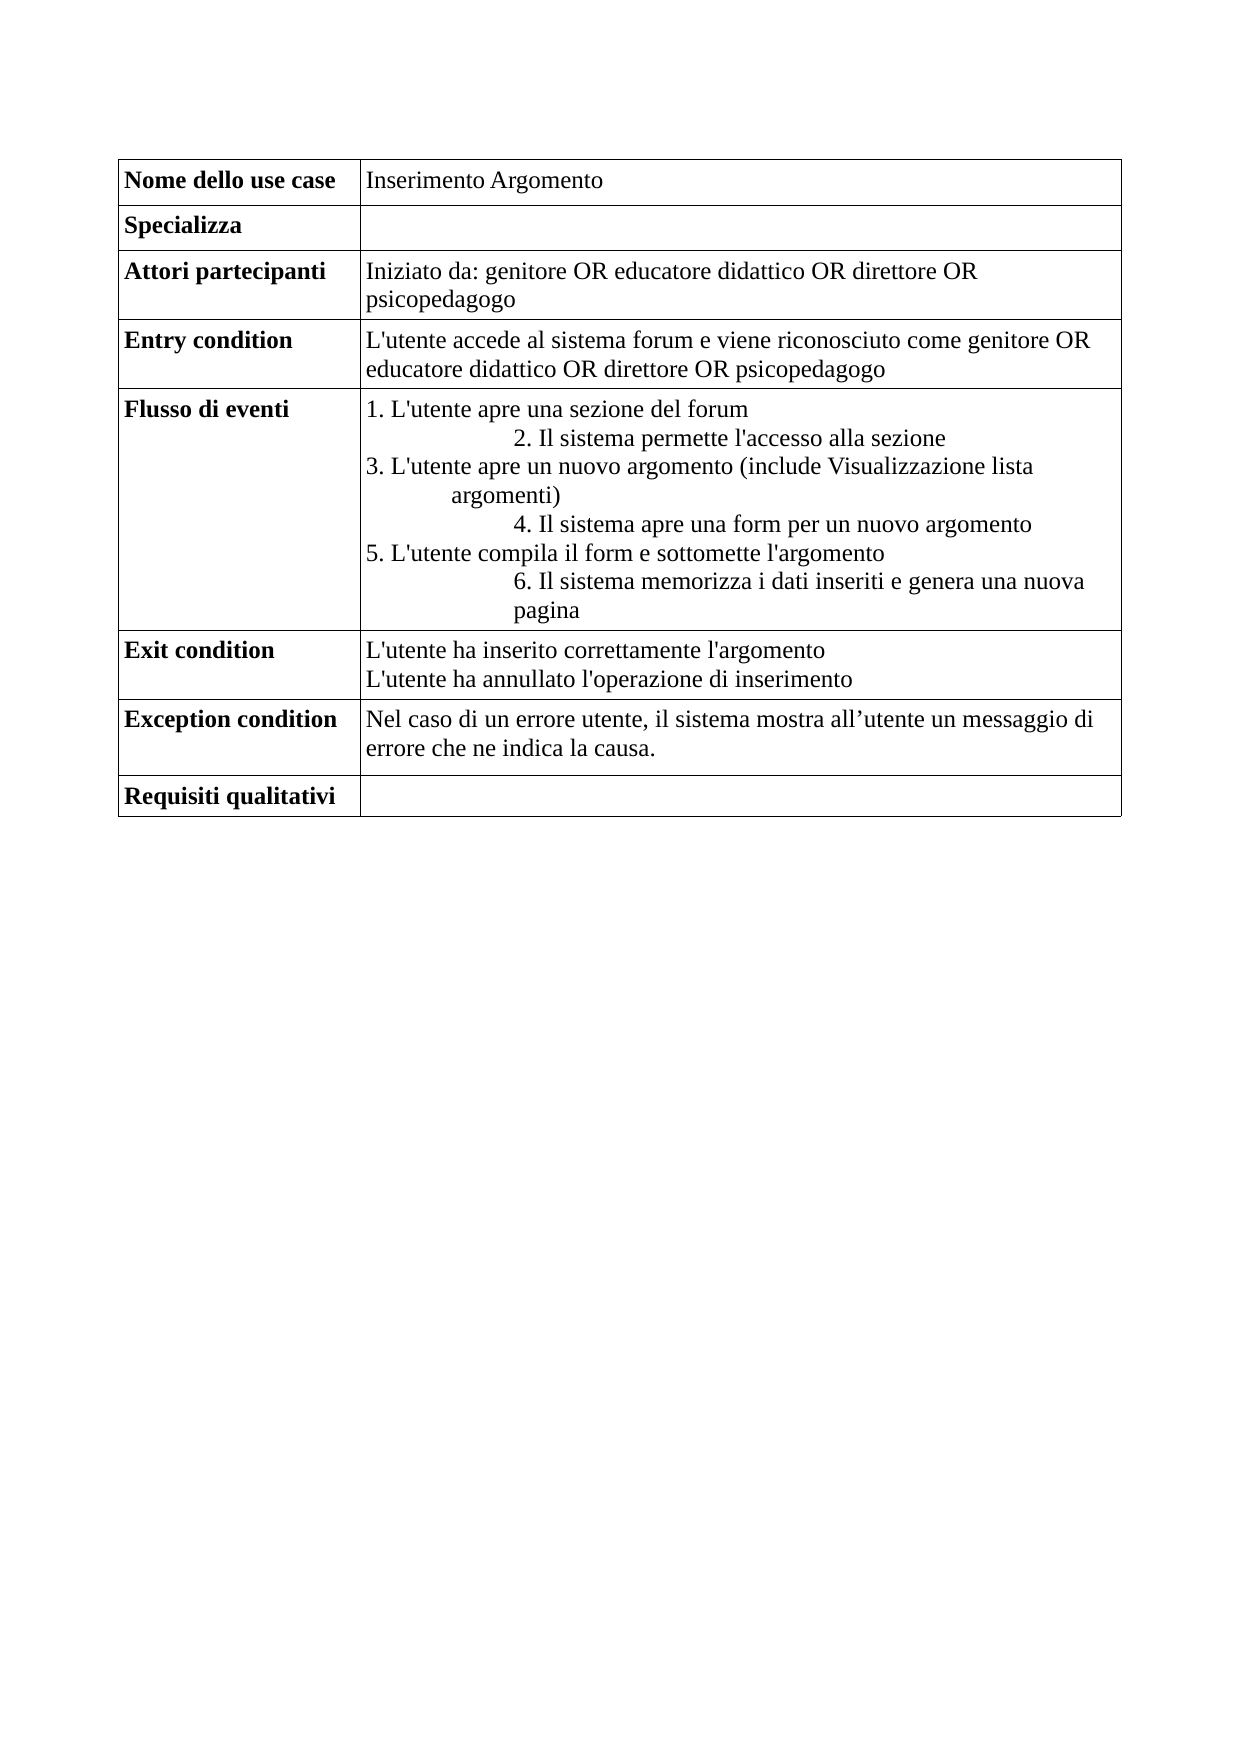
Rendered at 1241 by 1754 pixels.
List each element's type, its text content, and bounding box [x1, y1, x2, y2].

table_header Nome dello use case [119, 160, 360, 205]
table_cell Flusso di eventi [119, 389, 360, 630]
table_cell L'utente accede al sistema forum e viene riconosciuto come genitore OR educatore didattico OR direttore OR psicopedagogo [361, 320, 1121, 388]
table_cell [361, 776, 1121, 816]
table_cell L'utente apre una sezione del forum Il sistema permette l'accesso alla sezione L'utente apre un nuovo argomento (include Visualizzazione lista argomenti) Il sistema apre una form per un nuovo argomento L'utente compila il form e sottomette l'argomento Il sistema memorizza i dati inseriti e genera una nuova pagina [361, 389, 1121, 630]
table_cell Entry condition [119, 320, 360, 388]
table_cell Requisiti qualitativi [119, 776, 360, 816]
table_header Inserimento Argomento [361, 160, 1121, 205]
table_cell L'utente ha inserito correttamente l'argomento L'utente ha annullato l'operazione di inserimento [361, 631, 1121, 699]
table_cell Nel caso di un errore utente, il sistema mostra all’utente un messaggio di errore che ne indica la causa. [361, 700, 1121, 775]
table_cell Attori partecipanti [119, 251, 360, 319]
table_cell Iniziato da: genitore OR educatore didattico OR direttore OR psicopedagogo [361, 251, 1121, 319]
table_cell Specializza [119, 206, 360, 250]
table_cell Exception condition [119, 700, 360, 775]
table_cell [361, 206, 1121, 250]
table_cell Exit condition [119, 631, 360, 699]
